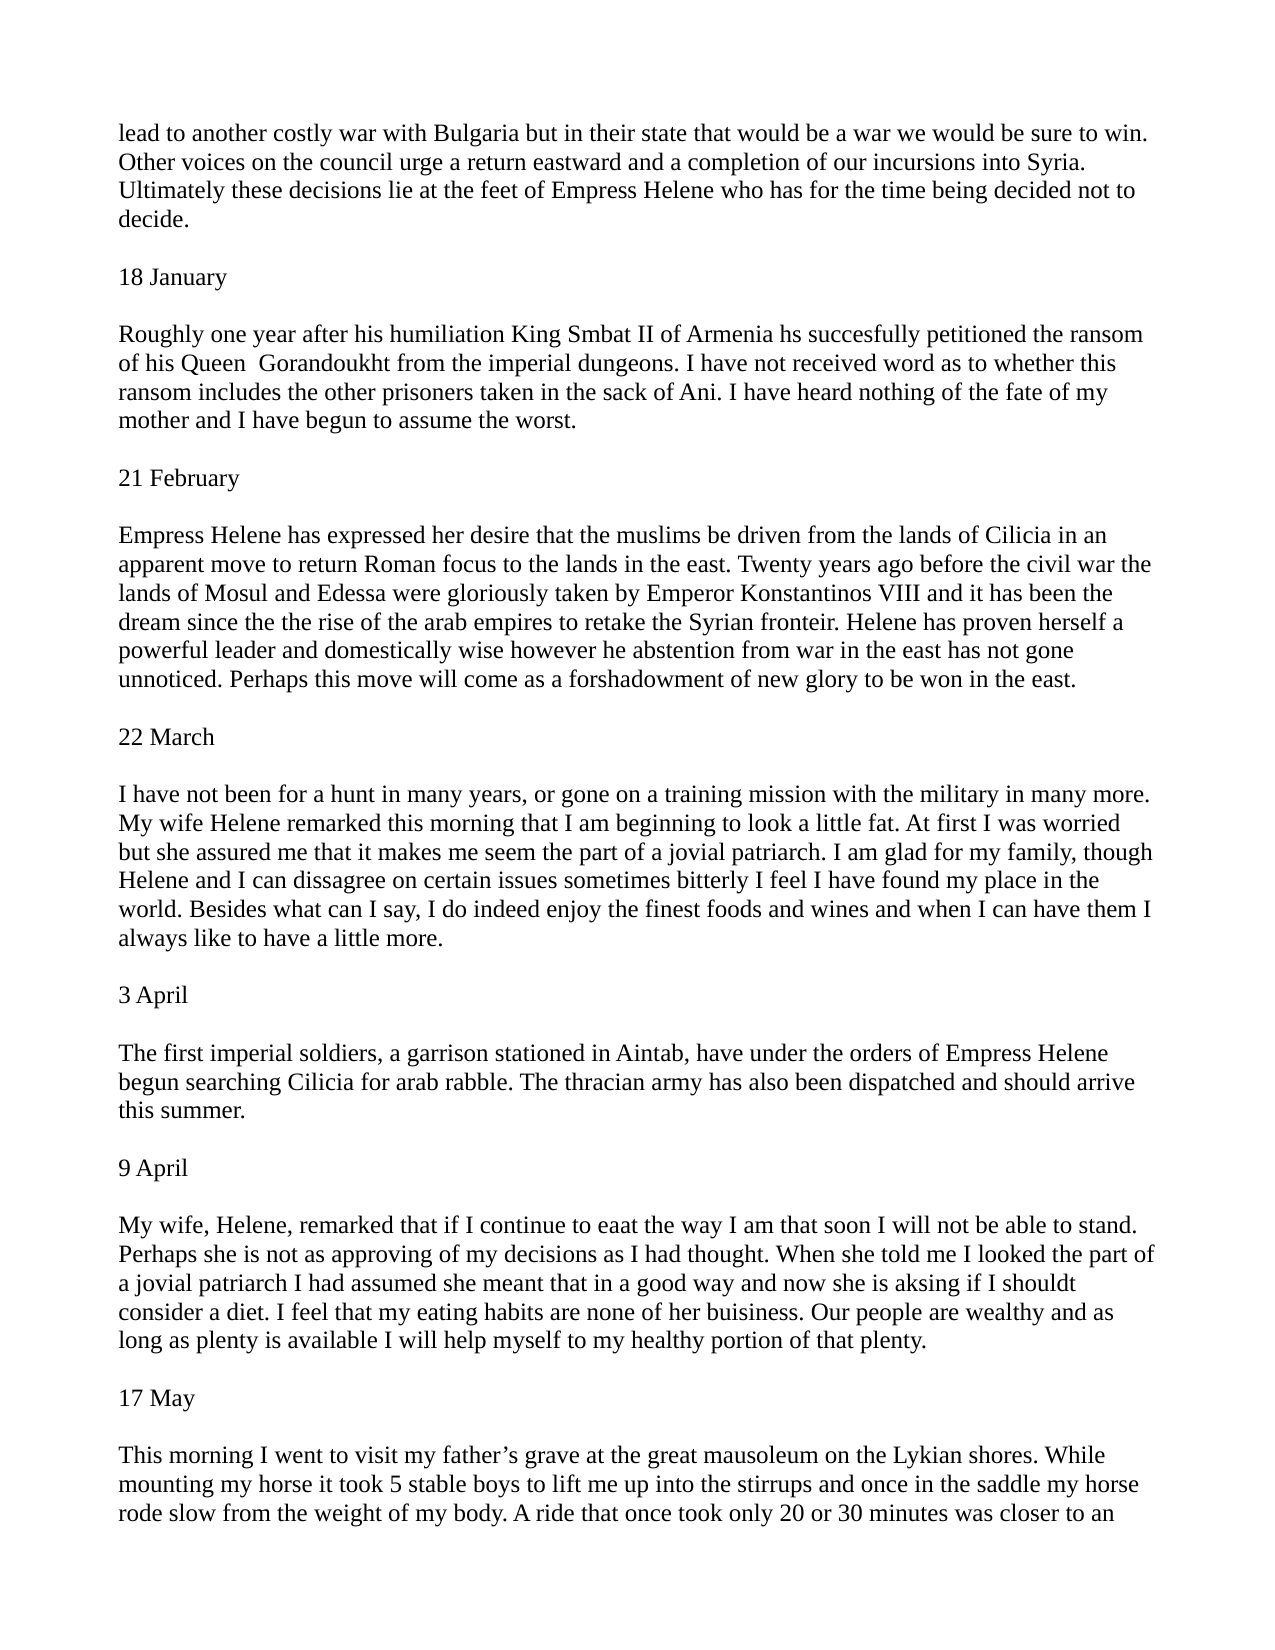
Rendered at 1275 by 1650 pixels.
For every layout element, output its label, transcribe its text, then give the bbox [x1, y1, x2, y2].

text 21 February [118, 463, 1157, 492]
text I have not been for a hunt in many years, or gone on a training mission with the military in many more. My wife Helene remarked this morning that I am beginning to look a little fat. At first I was worried but she assured me that it makes me seem the part of a jovial patriarch. I am glad for my family, though Helene and I can dissagree on certain issues sometimes bitterly I feel I have found my place in the world. Besides what can I say, I do indeed enjoy the finest foods and wines and when I can have them I always like to have a little more. [118, 779, 1157, 952]
text This morning I went to visit my father’s grave at the great mausoleum on the Lykian shores. While mounting my horse it took 5 stable boys to lift me up into the stirrups and once in the saddle my horse rode slow from the weight of my body. A ride that once took only 20 or 30 minutes was closer to an [118, 1441, 1157, 1527]
text 3 April [118, 981, 1157, 1009]
text The first imperial soldiers, a garrison stationed in Aintab, have under the orders of Empress Helene begun searching Cilicia for arab rabble. The thracian army has also been dispatched and should arrive this summer. [118, 1038, 1157, 1124]
text Roughly one year after his humiliation King Smbat II of Armenia hs succesfully petitioned the ransom of his Queen Gorandoukht from the imperial dungeons. I have not received word as to whether this ransom includes the other prisoners taken in the sack of Ani. I have heard nothing of the fate of my mother and I have begun to assume the worst. [118, 291, 1157, 434]
text lead to another costly war with Bulgaria but in their state that would be a war we would be sure to win. Other voices on the council urge a return eastward and a completion of our incursions into Syria. Ultimately these decisions lie at the feet of Empress Helene who has for the time being decided not to decide. [118, 118, 1157, 233]
text 18 January [118, 262, 1157, 291]
text Empress Helene has expressed her desire that the muslims be driven from the lands of Cilicia in an apparent move to return Roman focus to the lands in the east. Twenty years ago before the civil war the lands of Mosul and Edessa were gloriously taken by Emperor Konstantinos VIII and it has been the dream since the the rise of the arab empires to retake the Syrian fronteir. Helene has proven herself a powerful leader and domestically wise however he abstention from war in the east has not gone unnoticed. Perhaps this move will come as a forshadowment of new glory to be won in the east. [118, 521, 1157, 693]
text 17 May [118, 1383, 1157, 1412]
text My wife, Helene, remarked that if I continue to eaat the way I am that soon I will not be able to stand. Perhaps she is not as approving of my decisions as I had thought. When she told me I looked the part of a jovial patriarch I had assumed she meant that in a good way and now she is aksing if I shouldt consider a diet. I feel that my eating habits are none of her buisiness. Our people are wealthy and as long as plenty is available I will help myself to my healthy portion of that plenty. [118, 1211, 1157, 1354]
text 9 April [118, 1153, 1157, 1182]
text 22 March [118, 722, 1157, 751]
